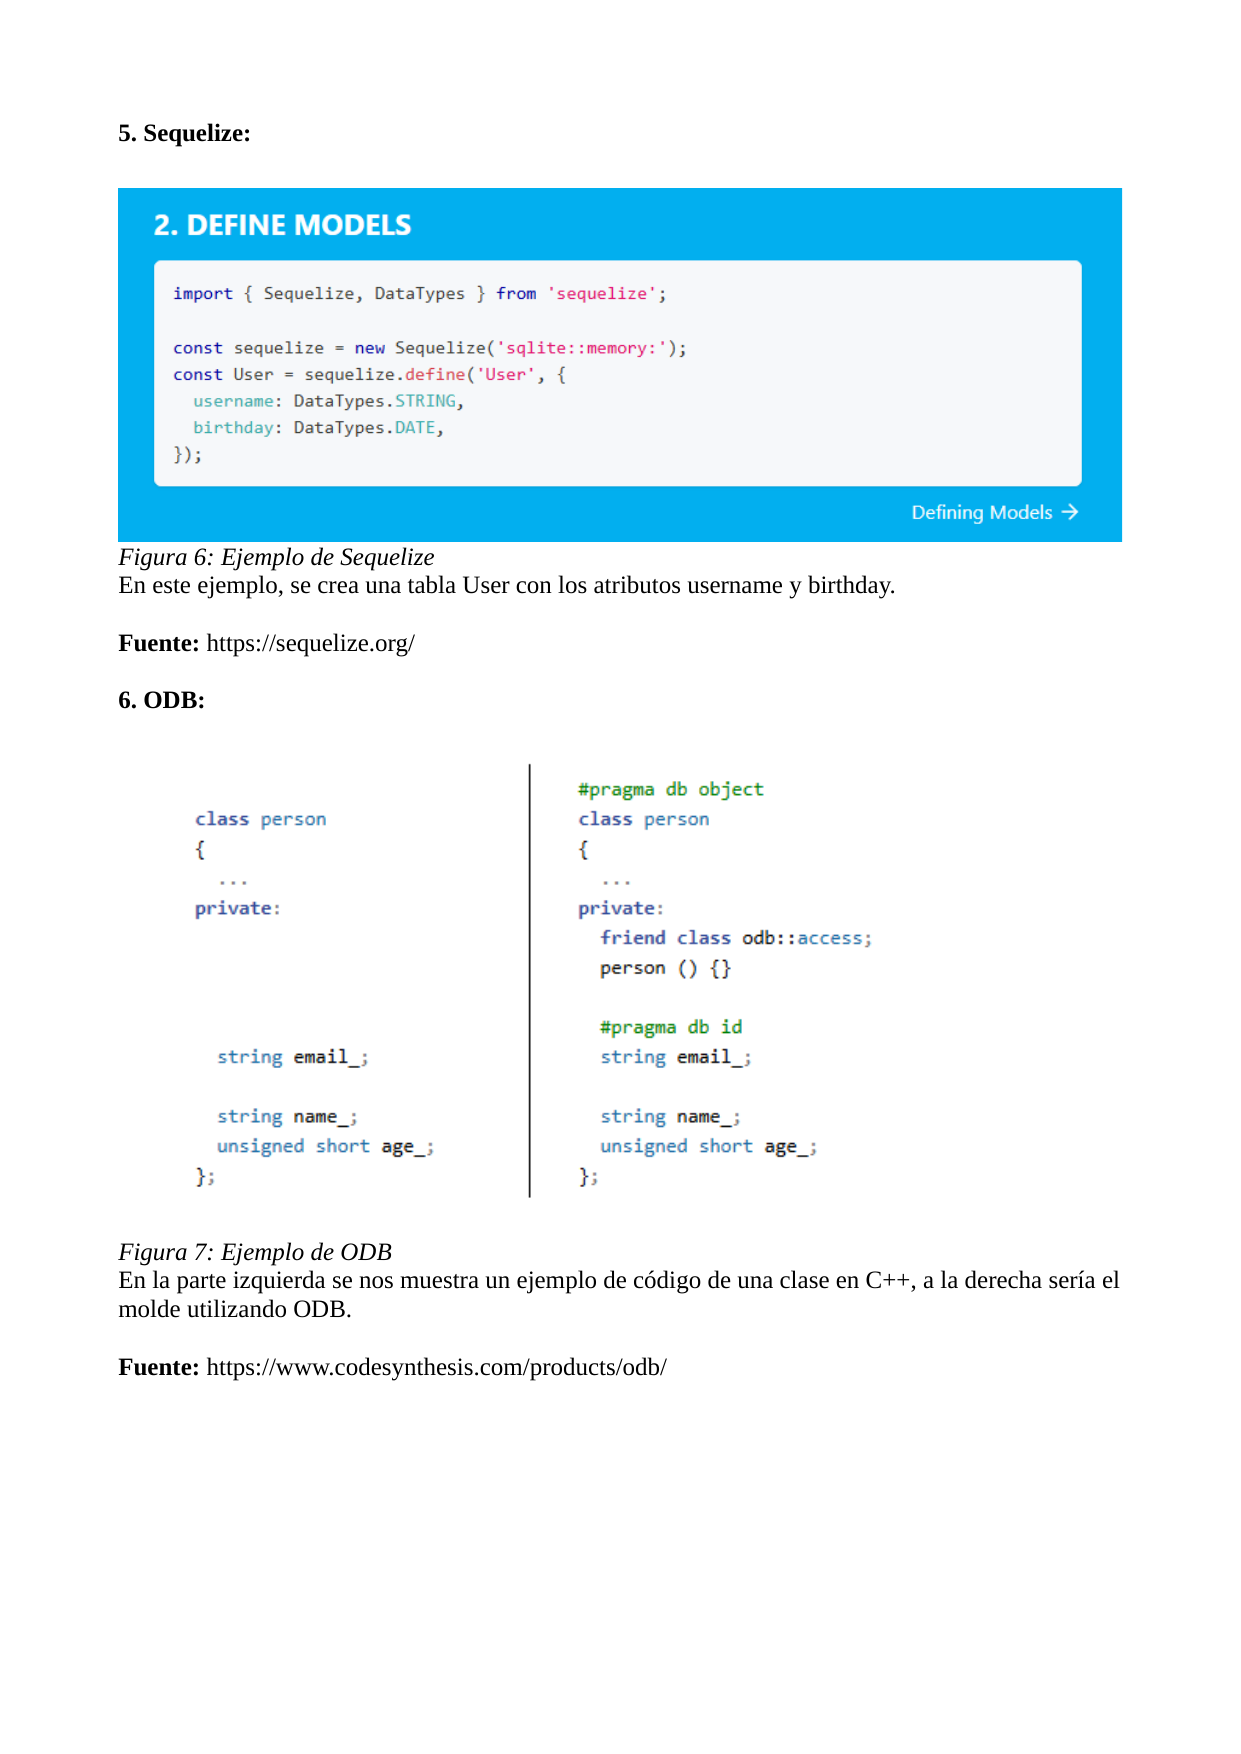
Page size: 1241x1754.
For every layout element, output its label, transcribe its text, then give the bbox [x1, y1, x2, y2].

picture [210, 215, 222, 235]
picture [296, 215, 319, 235]
picture [226, 215, 237, 235]
picture [273, 215, 285, 235]
text Figura 6: Ejemplo de Sequelize [118, 542, 1122, 570]
picture [1016, 510, 1022, 518]
picture [383, 215, 411, 235]
picture [991, 506, 997, 518]
text En la parte izquierda se nos muestra un ejemplo de código de una clase en C++, a la derecha sería el molde utilizando ODB. [118, 1265, 1122, 1323]
picture [1000, 506, 1005, 518]
picture [240, 215, 245, 235]
text 6. ODB: [118, 685, 1122, 714]
picture [1026, 505, 1043, 518]
picture [1062, 504, 1078, 519]
text Fuente: https://www.codesynthesis.com/products/odb/ [118, 1352, 1122, 1380]
picture [346, 215, 364, 235]
picture [250, 215, 268, 235]
picture [155, 215, 168, 235]
picture [155, 261, 1081, 486]
text Figura 7: Ejemplo de ODB [118, 1237, 931, 1265]
text 5. Sequelize: [118, 118, 1122, 147]
text Fuente: https://sequelize.org/ [118, 628, 1122, 657]
picture [189, 215, 207, 235]
picture [118, 755, 931, 1237]
text En este ejemplo, se crea una tabla User con los atributos username y birthday. [118, 570, 1122, 599]
picture [323, 215, 342, 235]
picture [927, 511, 935, 518]
picture [367, 215, 380, 235]
